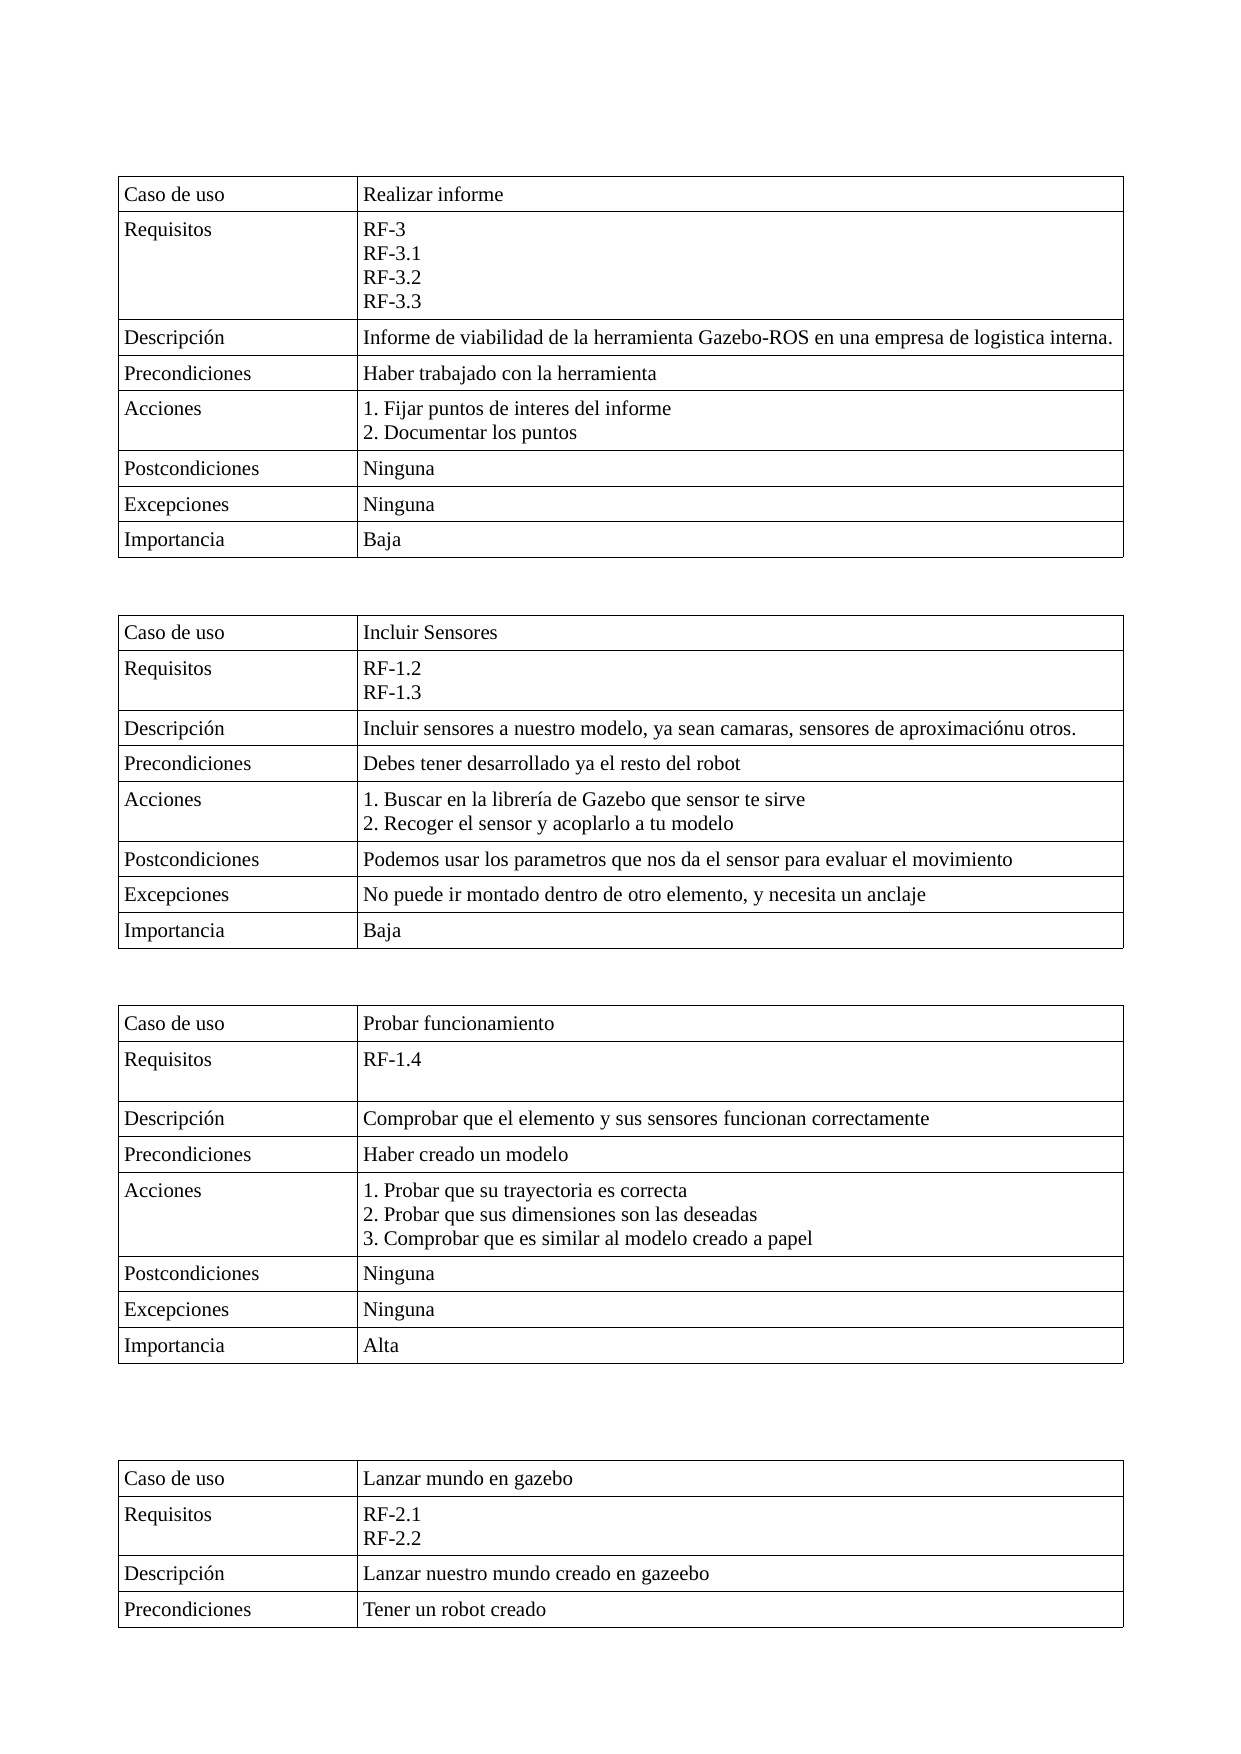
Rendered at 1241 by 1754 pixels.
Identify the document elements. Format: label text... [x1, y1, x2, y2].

table_cell Haber trabajado con la herramienta [358, 356, 1123, 390]
table_cell 1. Probar que su trayectoria es correcta 2. Probar que sus dimensiones son las deseadas 3. Comprobar que es similar al modelo creado a papel [358, 1173, 1123, 1256]
table_cell Precondiciones [119, 356, 357, 390]
table_cell Postcondiciones [119, 842, 357, 876]
table_header Caso de uso [119, 616, 357, 650]
table_cell Importancia [119, 913, 357, 948]
table_cell Postcondiciones [119, 1257, 357, 1291]
table_cell Precondiciones [119, 1592, 357, 1627]
table_cell No puede ir montado dentro de otro elemento, y necesita un anclaje [358, 877, 1123, 912]
table_cell RF-2.1 RF-2.2 [358, 1497, 1123, 1555]
table_header Caso de uso [119, 1006, 357, 1041]
table_cell Precondiciones [119, 746, 357, 781]
table_cell Podemos usar los parametros que nos da el sensor para evaluar el movimiento [358, 842, 1123, 876]
table_cell Tener un robot creado [358, 1592, 1123, 1627]
table_cell Lanzar nuestro mundo creado en gazeebo [358, 1556, 1123, 1591]
table_cell Ninguna [358, 487, 1123, 521]
table_cell Requisitos [119, 1042, 357, 1101]
table_cell Requisitos [119, 1497, 357, 1555]
table_cell Postcondiciones [119, 451, 357, 486]
table_header Realizar informe [358, 177, 1123, 211]
table_cell Acciones [119, 782, 357, 841]
table_cell Alta [358, 1328, 1123, 1362]
table_cell Descripción [119, 1556, 357, 1591]
table_cell Importancia [119, 1328, 357, 1362]
table_cell Comprobar que el elemento y sus sensores funcionan correctamente [358, 1102, 1123, 1136]
table_cell Descripción [119, 1102, 357, 1136]
table_cell Requisitos [119, 212, 357, 319]
table_cell Haber creado un modelo [358, 1137, 1123, 1172]
table_cell Baja [358, 913, 1123, 948]
table_cell Ninguna [358, 1257, 1123, 1291]
table_header Probar funcionamiento [358, 1006, 1123, 1041]
table_cell Descripción [119, 711, 357, 745]
table_cell Excepciones [119, 487, 357, 521]
table_cell Acciones [119, 391, 357, 450]
table_header Incluir Sensores [358, 616, 1123, 650]
table_cell Informe de viabilidad de la herramienta Gazebo-ROS en una empresa de logistica interna. [358, 320, 1123, 355]
table_header Caso de uso [119, 177, 357, 211]
table_cell Incluir sensores a nuestro modelo, ya sean camaras, sensores de aproximaciónu otros. [358, 711, 1123, 745]
table_cell Precondiciones [119, 1137, 357, 1172]
table_cell RF-3 RF-3.1 RF-3.2 RF-3.3 [358, 212, 1123, 319]
table_cell Excepciones [119, 877, 357, 912]
table_header Lanzar mundo en gazebo [358, 1461, 1123, 1496]
table_cell Excepciones [119, 1292, 357, 1327]
table_cell Debes tener desarrollado ya el resto del robot [358, 746, 1123, 781]
table_cell 1. Fijar puntos de interes del informe 2. Documentar los puntos [358, 391, 1123, 450]
table_cell Baja [358, 522, 1123, 557]
table_cell Acciones [119, 1173, 357, 1256]
table_cell 1. Buscar en la librería de Gazebo que sensor te sirve 2. Recoger el sensor y acoplarlo a tu modelo [358, 782, 1123, 841]
table_cell Ninguna [358, 451, 1123, 486]
table_cell RF-1.2 RF-1.3 [358, 651, 1123, 710]
table_header Caso de uso [119, 1461, 357, 1496]
table_cell Importancia [119, 522, 357, 557]
table_cell RF-1.4 [358, 1042, 1123, 1101]
table_cell Requisitos [119, 651, 357, 710]
table_cell Ninguna [358, 1292, 1123, 1327]
table_cell Descripción [119, 320, 357, 355]
